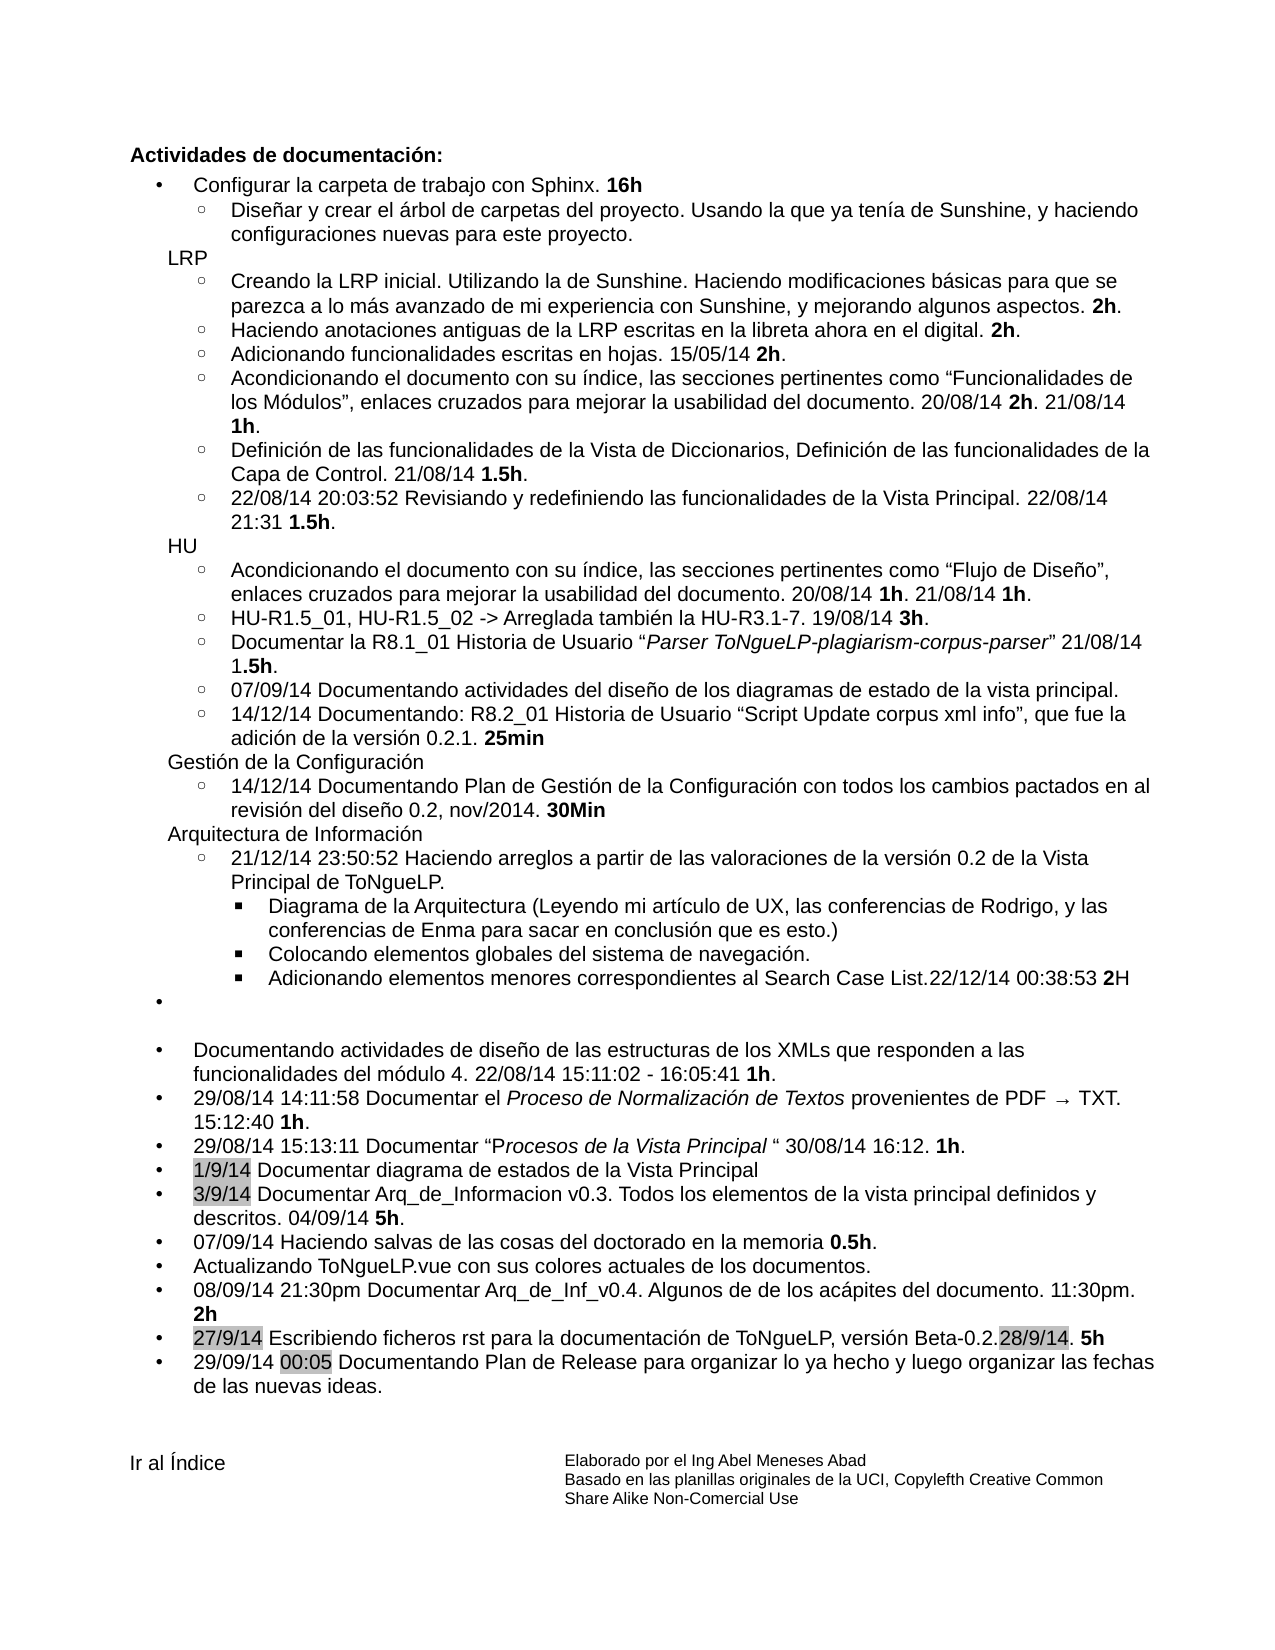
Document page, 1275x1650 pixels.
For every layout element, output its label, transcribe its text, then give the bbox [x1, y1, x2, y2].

subtitle LRP [156, 245, 1157, 269]
list 07/09/14 Haciendo salvas de las cosas del doctorado en la memoria 0.5h. [156, 1230, 1157, 1254]
list Colocando elementos globales del sistema de navegación. [231, 942, 1157, 966]
list Acondicionando el documento con su índice, las secciones pertinentes como “Flujo de Diseño”, enlaces cruzados para mejorar la usabilidad del documento. 20/08/14 1h. 21/08/14 1h. [193, 557, 1157, 606]
list Adicionando funcionalidades escritas en hojas. 15/05/14 2h. [193, 341, 1157, 366]
list 3/9/14 Documentar Arq_de_Informacion v0.3. Todos los elementos de la vista principal definidos y descritos. 04/09/14 5h. [156, 1182, 1157, 1230]
list 27/9/14 Escribiendo ficheros rst para la documentación de ToNgueLP, versión Beta-0.2.28/9/14. 5h [156, 1326, 1157, 1350]
list Creando la LRP inicial. Utilizando la de Sunshine. Haciendo modificaciones básicas para que se parezca a lo más avanzado de mi experiencia con Sunshine, y mejorando algunos aspectos. 2h. [193, 269, 1157, 317]
list 21/12/14 23:50:52 Haciendo arreglos a partir de las valoraciones de la versión 0.2 de la Vista Principal de ToNgueLP. [193, 846, 1157, 894]
subtitle HU [156, 533, 1157, 557]
list 29/08/14 15:13:12 Documentar “Procesos de la Vista Principal “ 30/08/14 16:12. 1h. [156, 1134, 1157, 1158]
list 29/08/14 14:11:59 Documentar el Proceso de Normalización de Textos provenientes de PDF → TXT. 15:12:41 1h. [156, 1086, 1157, 1134]
list 14/12/14 Documentando Plan de Gestión de la Configuración con todos los cambios pactados en al revisión del diseño 0.2, nov/2014. 30Min [193, 774, 1157, 822]
list 22/08/14 20:03:53 Revisiando y redefiniendo las funcionalidades de la Vista Principal. 22/08/14 21:31 1.5h. [193, 486, 1157, 533]
list Configurar la carpeta de trabajo con Sphinx. 16h [156, 173, 1157, 197]
subtitle Gestión de la Configuración [156, 750, 1157, 774]
list Diagrama de la Arquitectura (Leyendo mi artículo de UX, las conferencias de Rodrigo, y las conferencias de Enma para sacar en conclusión que es esto.) [231, 894, 1157, 942]
list Adicionando elementos menores correspondientes al Search Case List.22/12/14 00:38:54 2H [231, 966, 1157, 990]
list Actualizando ToNgueLP.vue con sus colores actuales de los documentos. [156, 1254, 1157, 1278]
subtitle Actividades de documentación: [118, 143, 1157, 167]
list HU-R1.5_01, HU-R1.5_02 -> Arreglada también la HU-R3.1-7. 19/08/14 3h. [193, 606, 1157, 629]
list 1/9/14 Documentar diagrama de estados de la Vista Principal [156, 1158, 1157, 1182]
list 14/12/14 Documentando: R8.2_01 Historia de Usuario “Script Update corpus xml info”, que fue la adición de la versión 0.2.1. 25min [193, 702, 1157, 750]
list Definición de las funcionalidades de la Vista de Diccionarios, Definición de las funcionalidades de la Capa de Control. 21/08/14 1.5h. [193, 437, 1157, 486]
subtitle Arquitectura de Información [156, 822, 1157, 846]
list Documentando actividades de diseño de las estructuras de los XMLs que responden a las funcionalidades del módulo 4. 22/08/14 15:11:02 - 16:05:41 1h. [156, 1038, 1157, 1086]
list 29/09/14 00:05 Documentando Plan de Release para organizar lo ya hecho y luego organizar las fechas de las nuevas ideas. [156, 1350, 1157, 1398]
list 07/09/14 Documentando actividades del diseño de los diagramas de estado de la vista principal. [193, 678, 1157, 702]
list Haciendo anotaciones antiguas de la LRP escritas en la libreta ahora en el digital. 2h. [193, 317, 1157, 341]
list Acondicionando el documento con su índice, las secciones pertinentes como “Funcionalidades de los Módulos”, enlaces cruzados para mejorar la usabilidad del documento. 20/08/14 2h. 21/08/14 1h. [193, 366, 1157, 437]
list Documentar la R8.1_01 Historia de Usuario “Parser ToNgueLP-plagiarism-corpus-parser” 21/08/14 1.5h. [193, 629, 1157, 678]
list Diseñar y crear el árbol de carpetas del proyecto. Usando la que ya tenía de Sunshine, y haciendo configuraciones nuevas para este proyecto. [193, 197, 1157, 245]
list 08/09/14 21:30pm Documentar Arq_de_Inf_v0.4. Algunos de de los acápites del documento. 11:30pm. 2h [156, 1278, 1157, 1326]
